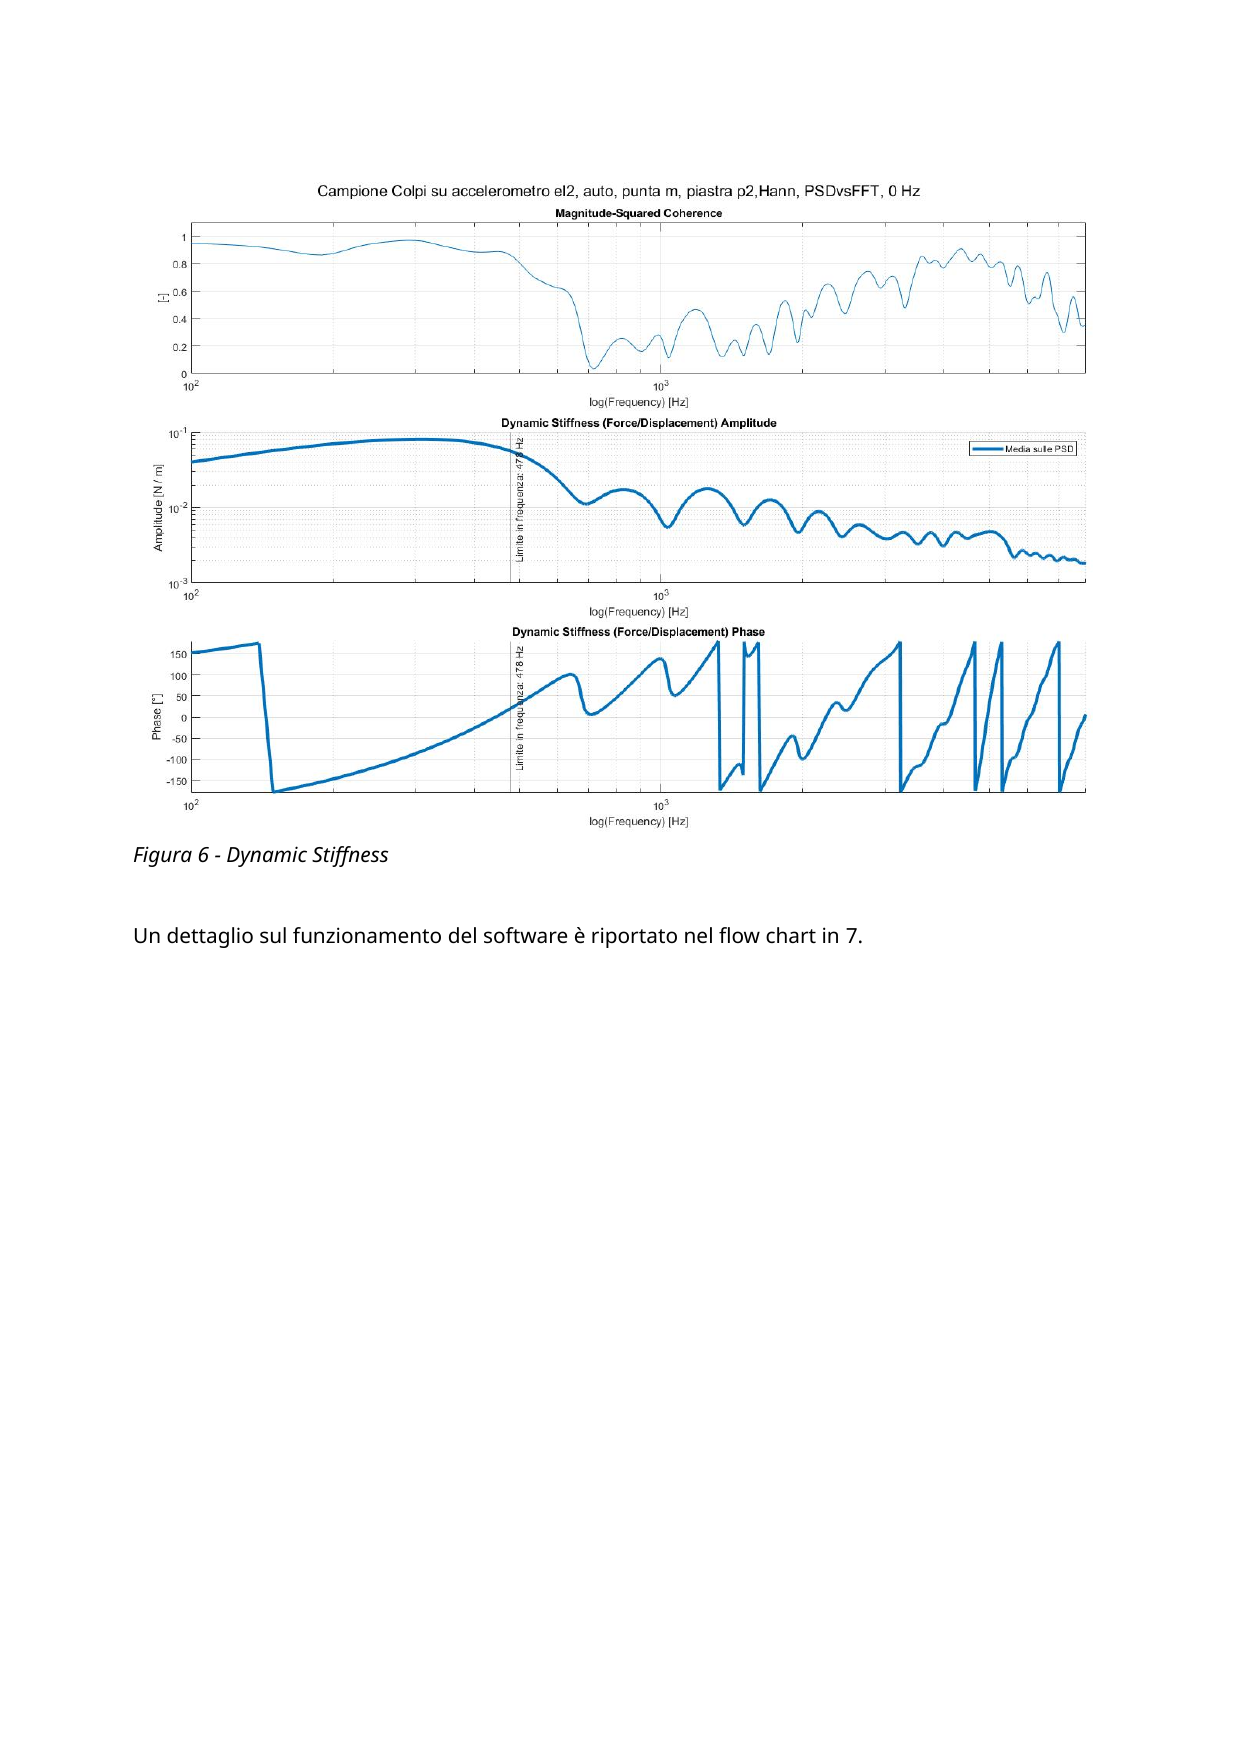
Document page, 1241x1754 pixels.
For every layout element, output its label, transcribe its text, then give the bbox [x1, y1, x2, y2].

picture [132, 151, 1108, 841]
text Un dettaglio sul funzionamento del software è riportato nel flow chart in Figura 7. [133, 921, 1107, 949]
text Figura 6 - Dynamic Stiffness [133, 841, 1107, 869]
